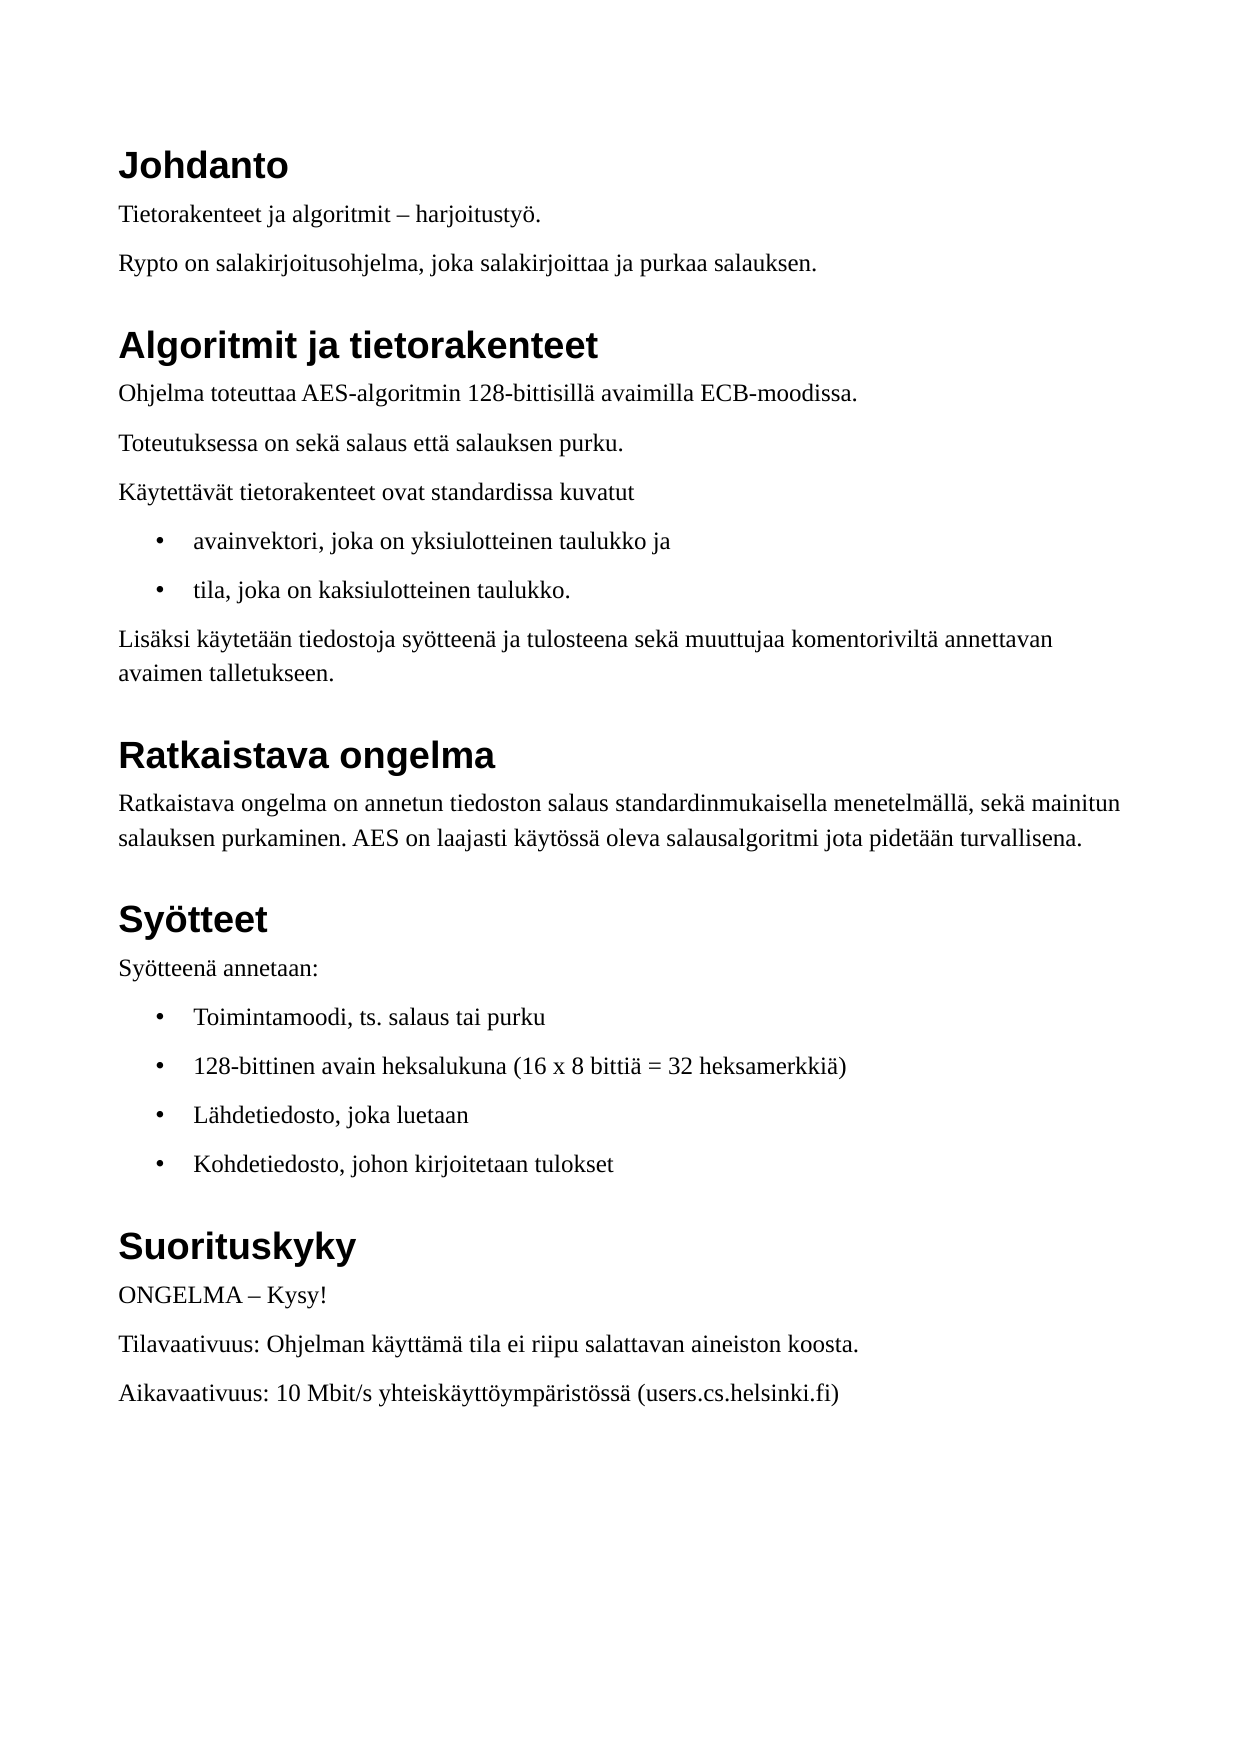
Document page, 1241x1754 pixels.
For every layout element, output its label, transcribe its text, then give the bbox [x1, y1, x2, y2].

text Tilavaativuus: Ohjelman käyttämä tila ei riipu salattavan aineiston koosta. [118, 1329, 1122, 1357]
list Kohdetiedosto, johon kirjoitetaan tulokset [156, 1149, 1122, 1178]
list Lähdetiedosto, joka luetaan [156, 1100, 1122, 1129]
list avainvektori, joka on yksiulotteinen taulukko ja [156, 526, 1122, 554]
subtitle Suorituskyky [118, 1223, 1122, 1267]
text Ohjelma toteuttaa AES-algoritmin 128-bittisillä avaimilla ECB-moodissa. [118, 378, 1122, 407]
text Toteutuksessa on sekä salaus että salauksen purku. [118, 428, 1122, 456]
list Toimintamoodi, ts. salaus tai purku [156, 1002, 1122, 1031]
subtitle Algoritmit ja tietorakenteet [118, 322, 1122, 366]
subtitle Ratkaistava ongelma [118, 732, 1122, 776]
text Ratkaistava ongelma on annetun tiedoston salaus standardinmukaisella menetelmällä, sekä mainitun salauksen purkaminen. AES on laajasti käytössä oleva salausalgoritmi jota pidetään turvallisena. [118, 788, 1122, 852]
subtitle Syötteet [118, 897, 1122, 941]
text Aikavaativuus: 10 Mbit/s yhteiskäyttöympäristössä (users.cs.helsinki.fi) [118, 1378, 1122, 1407]
text Syötteenä annetaan: [118, 953, 1122, 982]
text Tietorakenteet ja algoritmit – harjoitustyö. [118, 199, 1122, 228]
list tila, joka on kaksiulotteinen taulukko. [156, 575, 1122, 603]
text Lisäksi käytetään tiedostoja syötteenä ja tulosteena sekä muuttujaa komentoriviltä annettavan avaimen talletukseen. [118, 624, 1122, 687]
text Rypto on salakirjoitusohjelma, joka salakirjoittaa ja purkaa salauksen. [118, 248, 1122, 277]
subtitle Johdanto [118, 143, 1122, 187]
text ONGELMA – Kysy! [118, 1280, 1122, 1308]
text Käytettävät tietorakenteet ovat standardissa kuvatut [118, 477, 1122, 505]
list 128-bittinen avain heksalukuna (16 x 8 bittiä = 32 heksamerkkiä) [156, 1051, 1122, 1080]
